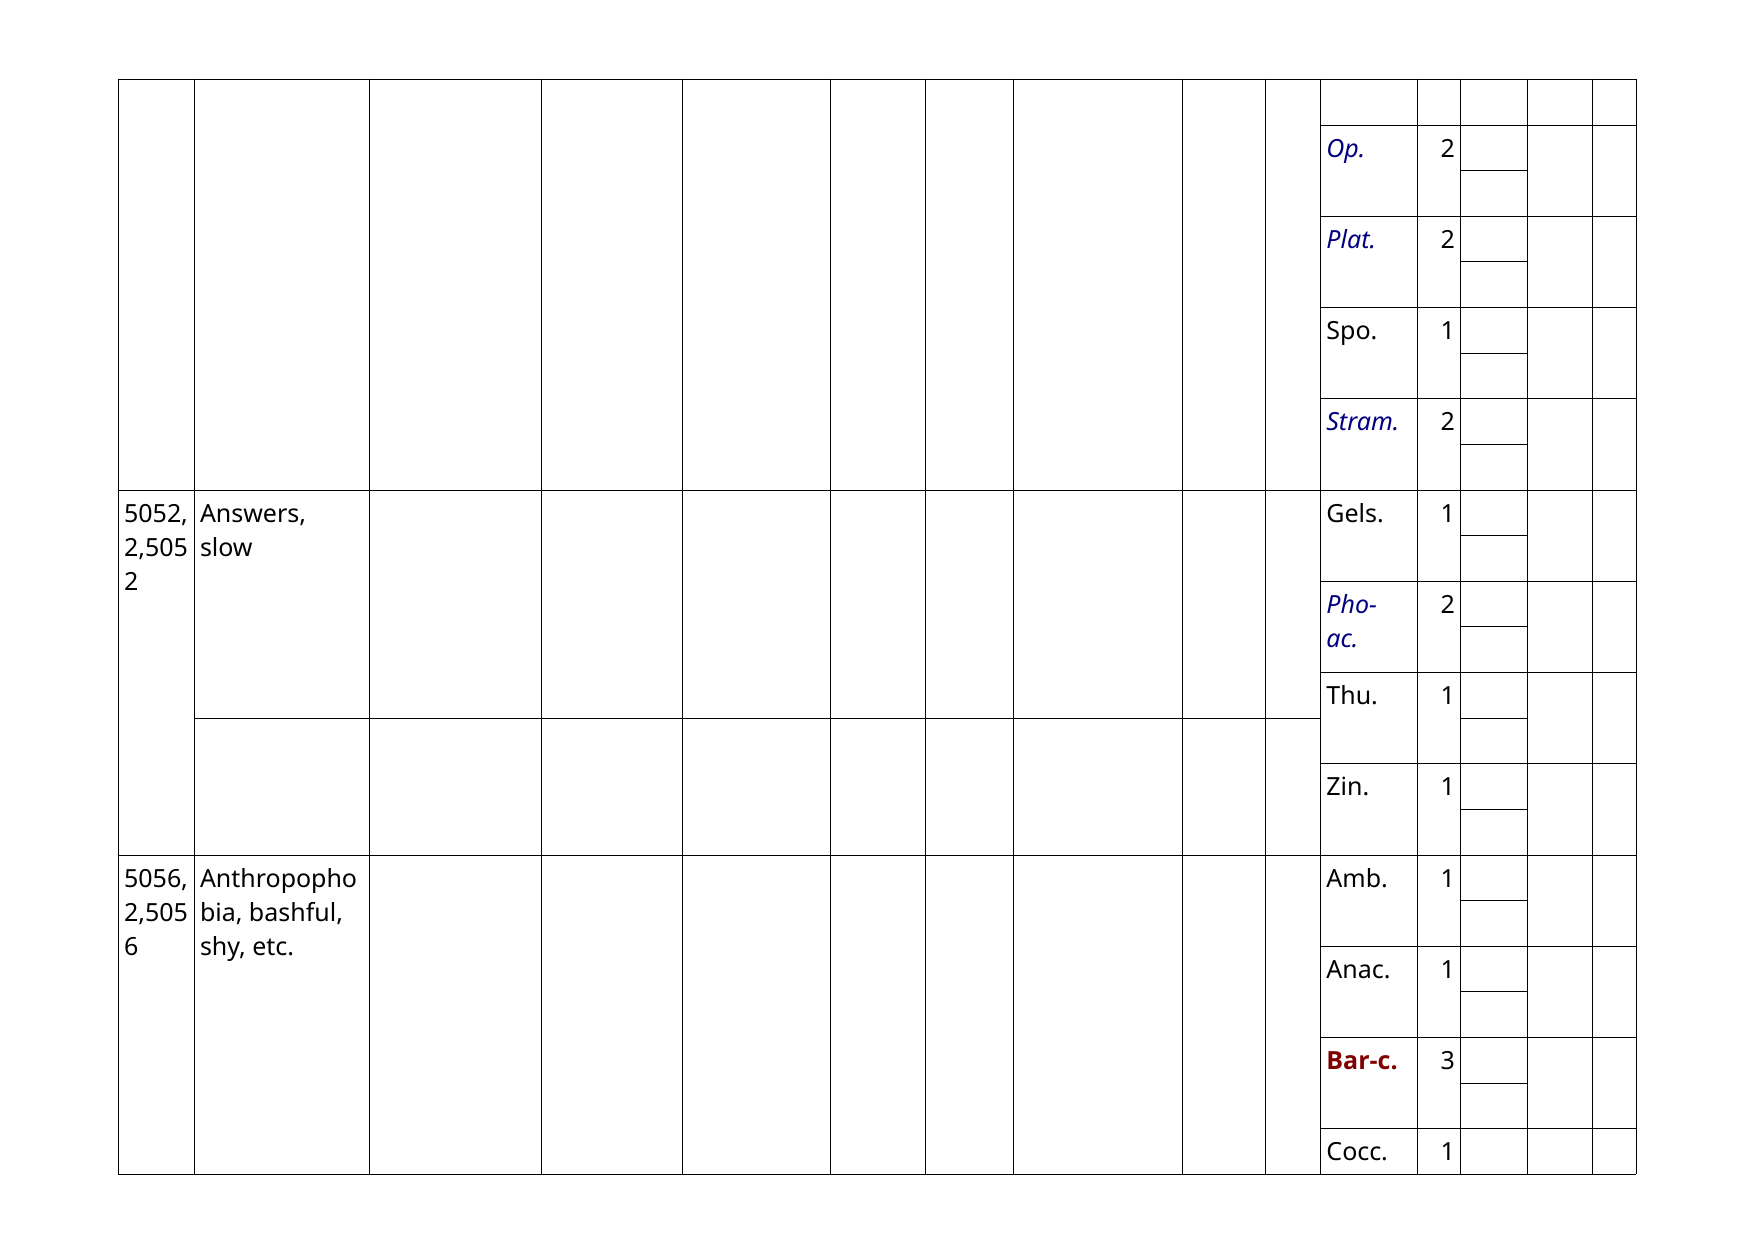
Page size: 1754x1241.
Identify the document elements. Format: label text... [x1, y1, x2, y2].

table_cell Stram. [1321, 399, 1417, 489]
table_cell [1461, 536, 1527, 581]
table_cell 2 [1418, 582, 1460, 672]
table_cell [1528, 308, 1592, 398]
table_cell 3 [1418, 1038, 1460, 1128]
table_cell [1593, 764, 1636, 854]
table_cell [1593, 308, 1636, 398]
table_cell [1014, 856, 1182, 1174]
table_cell [1593, 1129, 1636, 1174]
table_cell 1 [1418, 856, 1460, 946]
table_cell [1461, 354, 1527, 398]
table_cell [1461, 399, 1527, 444]
table_cell [1528, 856, 1592, 946]
table_cell [1461, 719, 1527, 763]
table_cell Answers, slow [195, 491, 369, 718]
table_cell [195, 719, 369, 854]
table_cell [1418, 80, 1460, 124]
table_cell [1183, 491, 1265, 718]
table_cell [1593, 399, 1636, 489]
table_cell [1528, 80, 1592, 124]
table_cell 2 [1418, 126, 1460, 216]
table_cell [1461, 947, 1527, 991]
table_cell Thu. [1321, 673, 1417, 763]
table_cell 1 [1418, 764, 1460, 854]
table_cell 1 [1418, 947, 1460, 1037]
table_cell [1528, 673, 1592, 763]
table_cell Spo. [1321, 308, 1417, 398]
table_cell [1321, 80, 1417, 124]
table_cell [1461, 308, 1527, 353]
table_cell [1461, 1084, 1527, 1128]
table_cell [1461, 810, 1527, 854]
table_cell [1461, 856, 1527, 900]
table_cell [1593, 80, 1636, 124]
table_cell [831, 719, 925, 854]
table_cell [683, 80, 830, 489]
table_cell [1528, 491, 1592, 581]
table_cell [1183, 80, 1265, 489]
table_cell [1461, 673, 1527, 718]
table_cell [1528, 399, 1592, 489]
table_cell 5056,2,5056 [119, 856, 194, 1174]
table_cell [1461, 1129, 1527, 1174]
table_cell [1183, 856, 1265, 1174]
table_cell [1528, 1129, 1592, 1174]
table_cell 2 [1418, 399, 1460, 489]
table_cell [195, 80, 369, 489]
table_cell [1528, 947, 1592, 1037]
table_cell Op. [1321, 126, 1417, 216]
table_cell [1528, 126, 1592, 216]
table_cell Anac. [1321, 947, 1417, 1037]
table_cell [1266, 80, 1320, 489]
table_cell [1461, 627, 1527, 672]
table_cell [1593, 673, 1636, 763]
table_cell Cocc. [1321, 1129, 1417, 1174]
table_cell Anthropophobia, bashful, shy, etc. [195, 856, 369, 1174]
table_cell [1461, 217, 1527, 261]
table_cell [1528, 582, 1592, 672]
table_cell 1 [1418, 491, 1460, 581]
table_cell [1461, 764, 1527, 809]
table_cell [1528, 217, 1592, 307]
table_cell Bar-c. [1321, 1038, 1417, 1128]
table_cell [1593, 582, 1636, 672]
table_cell [1593, 126, 1636, 216]
table_cell [542, 719, 682, 854]
table_cell [1266, 491, 1320, 718]
table_cell [1593, 856, 1636, 946]
table_cell Zin. [1321, 764, 1417, 854]
table_cell [1014, 491, 1182, 718]
table_cell Amb. [1321, 856, 1417, 946]
table_cell [542, 491, 682, 718]
table_cell [1266, 856, 1320, 1174]
table_cell [1461, 582, 1527, 626]
table_cell Pho-ac. [1321, 582, 1417, 672]
table_cell [1593, 217, 1636, 307]
table_cell [683, 719, 830, 854]
table_cell [831, 856, 925, 1174]
table_cell [1593, 947, 1636, 1037]
table_cell [1528, 764, 1592, 854]
table_cell [1593, 491, 1636, 581]
table_cell 1 [1418, 308, 1460, 398]
table_cell 1 [1418, 1129, 1460, 1174]
table_cell [1461, 80, 1527, 124]
table_cell [1461, 491, 1527, 535]
table_cell [926, 719, 1013, 854]
table_cell Gels. [1321, 491, 1417, 581]
table_cell [683, 491, 830, 718]
table_cell [119, 80, 194, 489]
table_cell [926, 80, 1013, 489]
table_cell [1461, 1038, 1527, 1083]
table_cell 2 [1418, 217, 1460, 307]
table_cell [370, 491, 541, 718]
table_cell [831, 491, 925, 718]
table_cell [926, 491, 1013, 718]
table_cell [831, 80, 925, 489]
table_cell [683, 856, 830, 1174]
table_cell [1593, 1038, 1636, 1128]
table_cell [542, 80, 682, 489]
table_cell [1461, 171, 1527, 216]
table_cell [926, 856, 1013, 1174]
table_cell [1014, 719, 1182, 854]
table_cell [1014, 80, 1182, 489]
table_cell [1461, 126, 1527, 170]
table_cell [1461, 901, 1527, 946]
table_cell Plat. [1321, 217, 1417, 307]
table_cell 5052,2,5052 [119, 491, 194, 854]
table_cell [1461, 992, 1527, 1037]
table_cell [1183, 719, 1265, 854]
table_cell [1461, 262, 1527, 307]
table_cell 1 [1418, 673, 1460, 763]
table_cell [1461, 445, 1527, 489]
table_cell [370, 719, 541, 854]
table_cell [1528, 1038, 1592, 1128]
table_cell [1266, 719, 1320, 854]
table_cell [542, 856, 682, 1174]
table_cell [370, 80, 541, 489]
table_cell [370, 856, 541, 1174]
